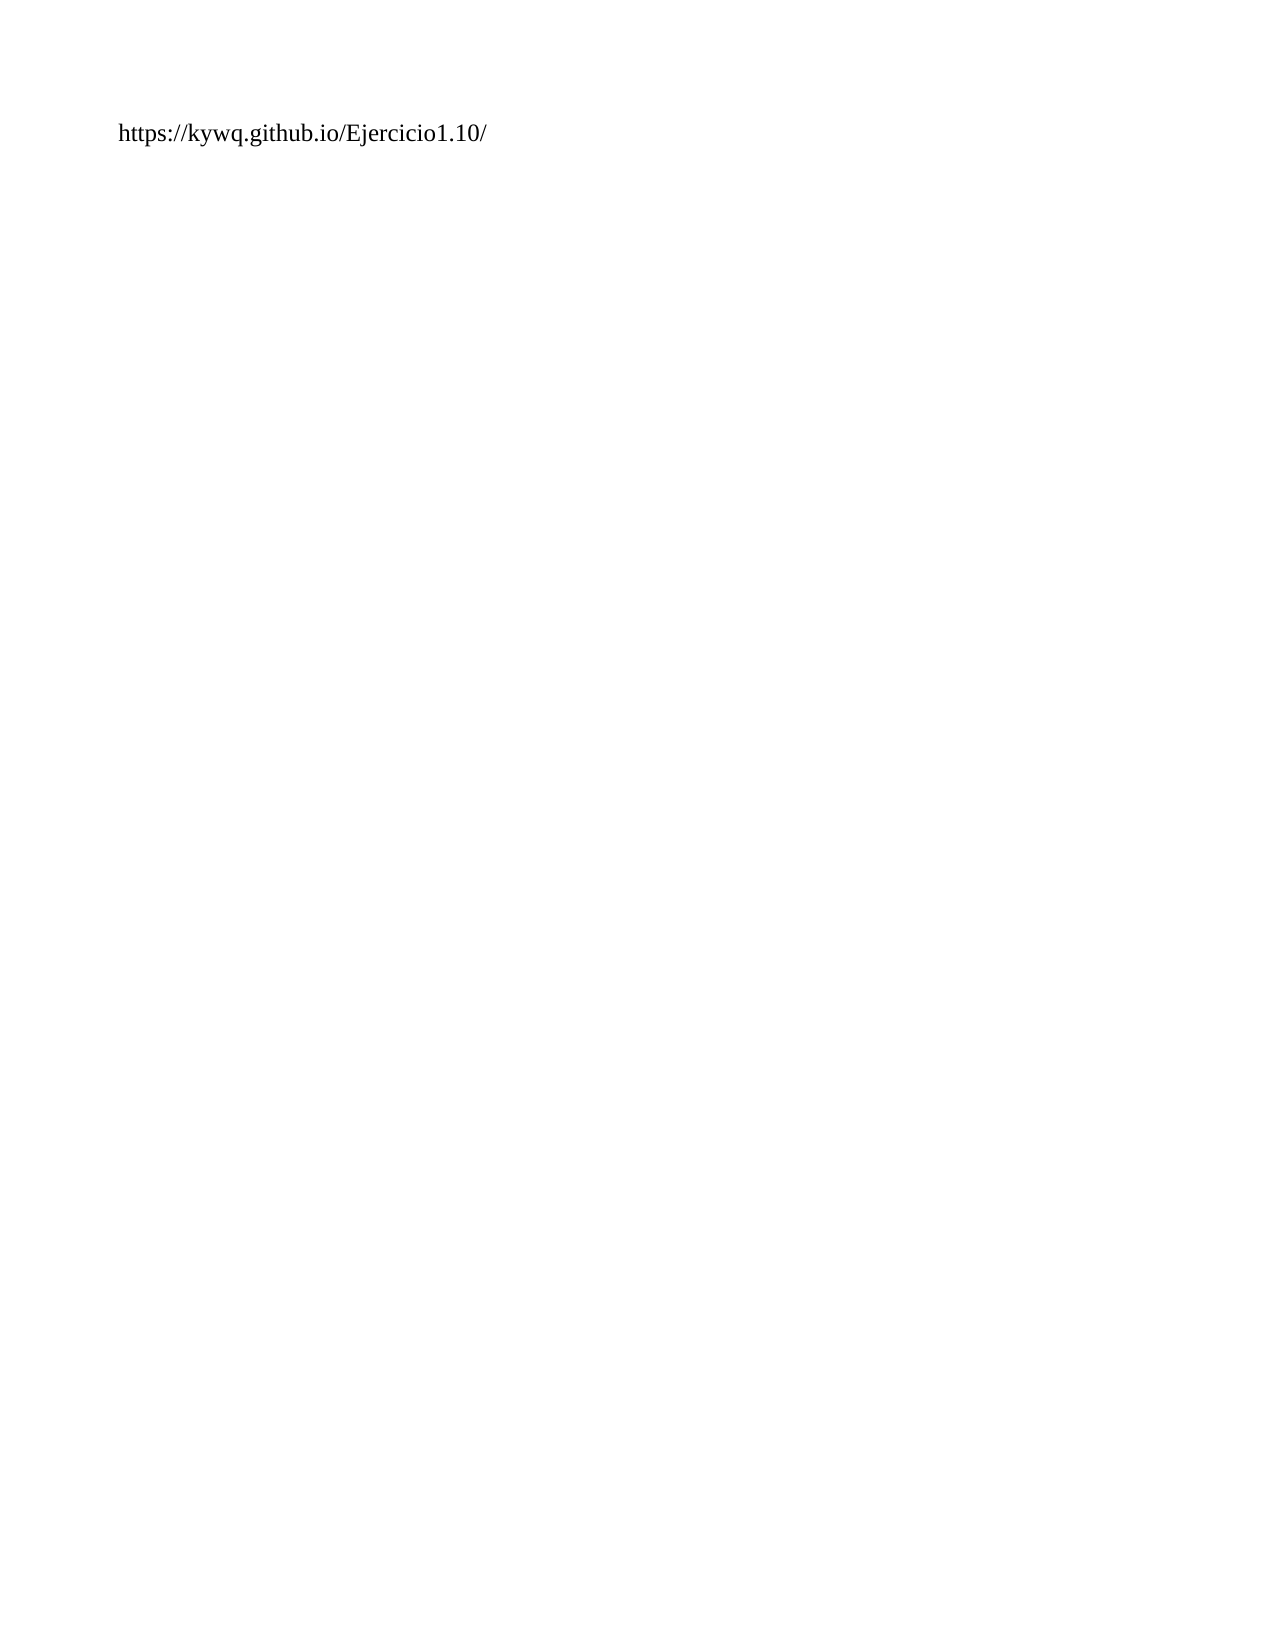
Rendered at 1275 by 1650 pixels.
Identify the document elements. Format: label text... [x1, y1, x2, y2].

text https://kywq.github.io/Ejercicio1.10/ [118, 118, 1157, 147]
